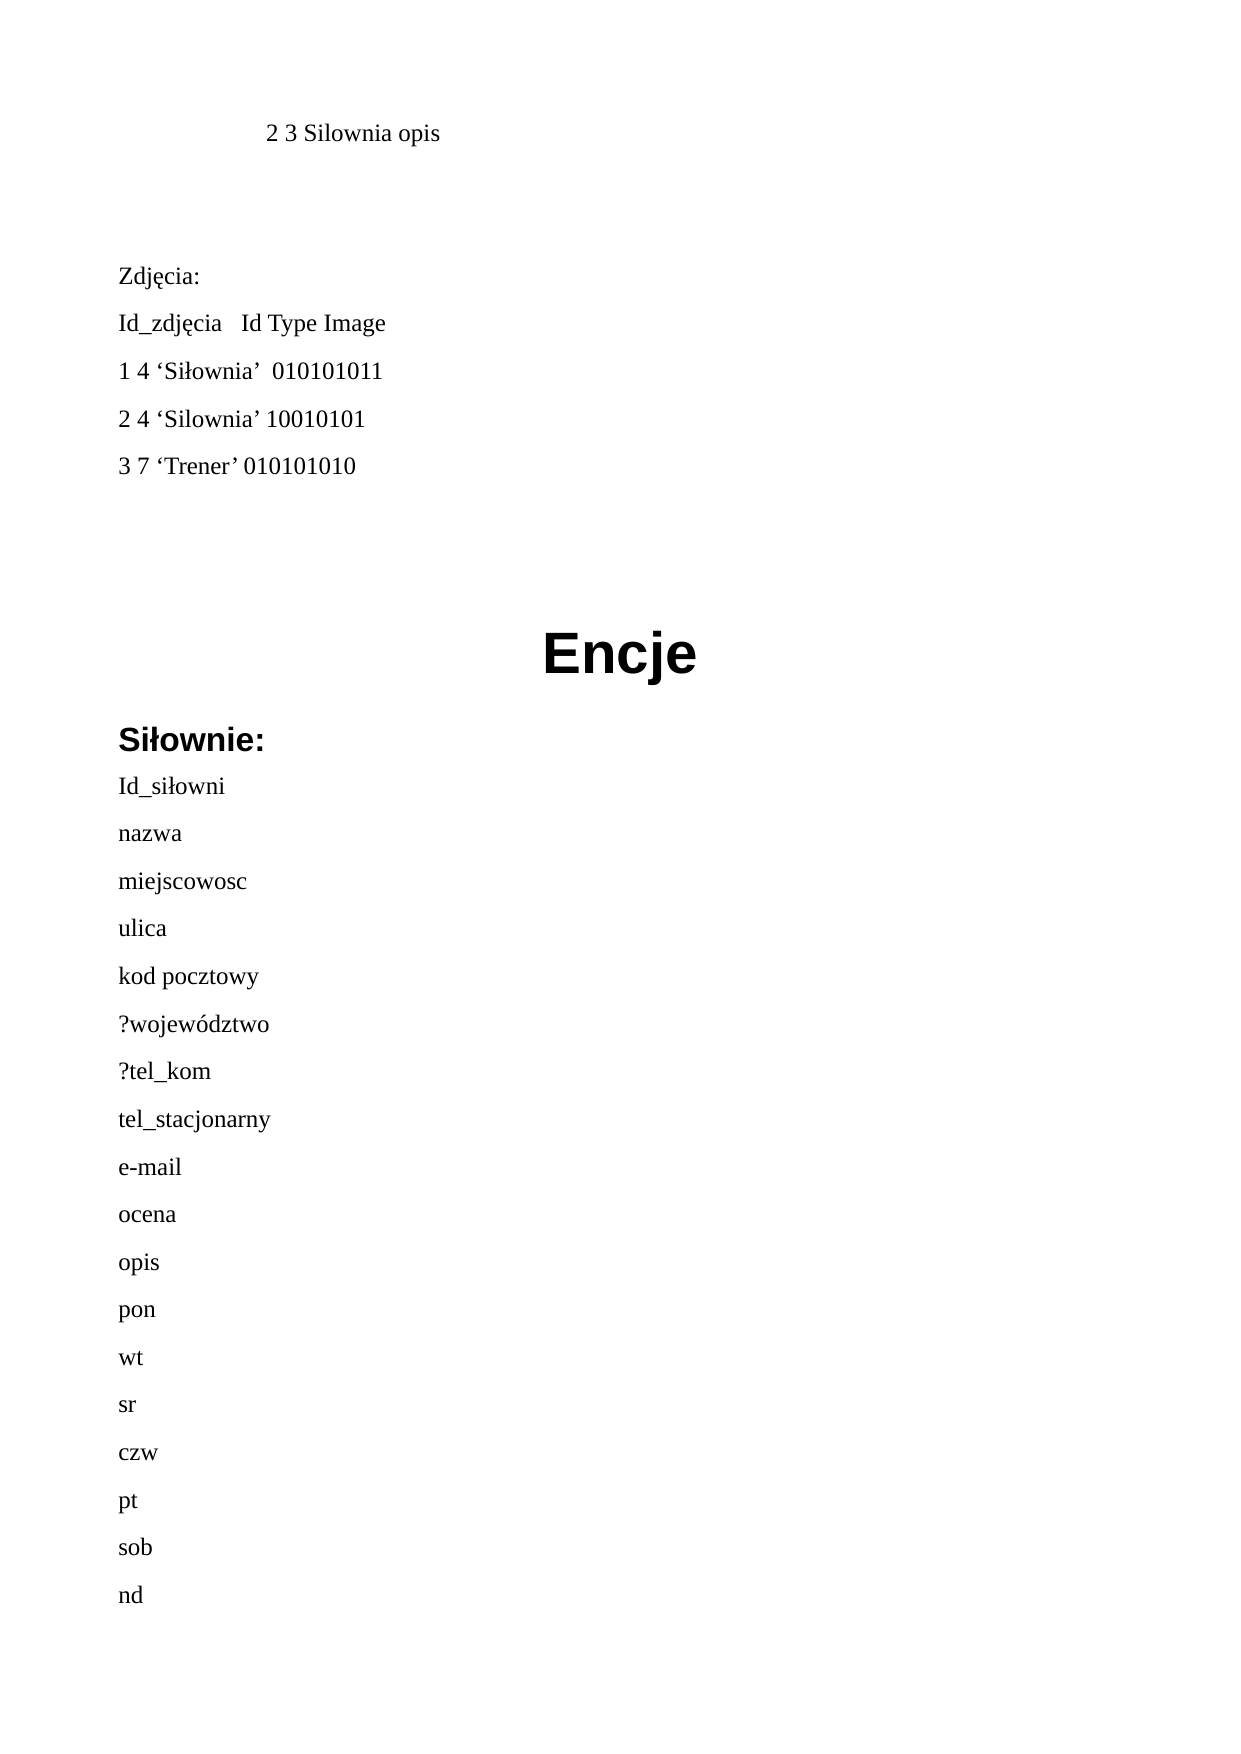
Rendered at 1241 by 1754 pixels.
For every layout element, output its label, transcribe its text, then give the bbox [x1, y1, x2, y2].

text sr [118, 1389, 1122, 1418]
text wt [118, 1342, 1122, 1371]
text Id_zdjęcia Id Type Image [118, 308, 1122, 337]
subtitle Siłownie: [118, 719, 1122, 758]
text czw [118, 1437, 1122, 1466]
title Encje [118, 619, 1122, 686]
text 3 7 ‘Trener’ 010101010 [118, 451, 1122, 480]
text miejscowosc [118, 866, 1122, 895]
text 2 4 ‘Silownia’ 10010101 [118, 404, 1122, 432]
text opis [118, 1247, 1122, 1276]
text 2 3 Silownia opis [118, 118, 1122, 147]
text tel_stacjonarny [118, 1104, 1122, 1133]
text kod pocztowy [118, 961, 1122, 990]
text nazwa [118, 818, 1122, 847]
text Zdjęcia: [118, 261, 1122, 290]
text ulica [118, 913, 1122, 942]
text ?tel_kom [118, 1056, 1122, 1085]
text nd [118, 1580, 1122, 1609]
text 1 4 ‘Siłownia’ 010101011 [118, 356, 1122, 385]
text e-mail [118, 1152, 1122, 1180]
text Id_siłowni [118, 771, 1122, 799]
text ocena [118, 1199, 1122, 1228]
text sob [118, 1532, 1122, 1561]
text ?województwo [118, 1009, 1122, 1037]
text pt [118, 1485, 1122, 1513]
text pon [118, 1294, 1122, 1323]
